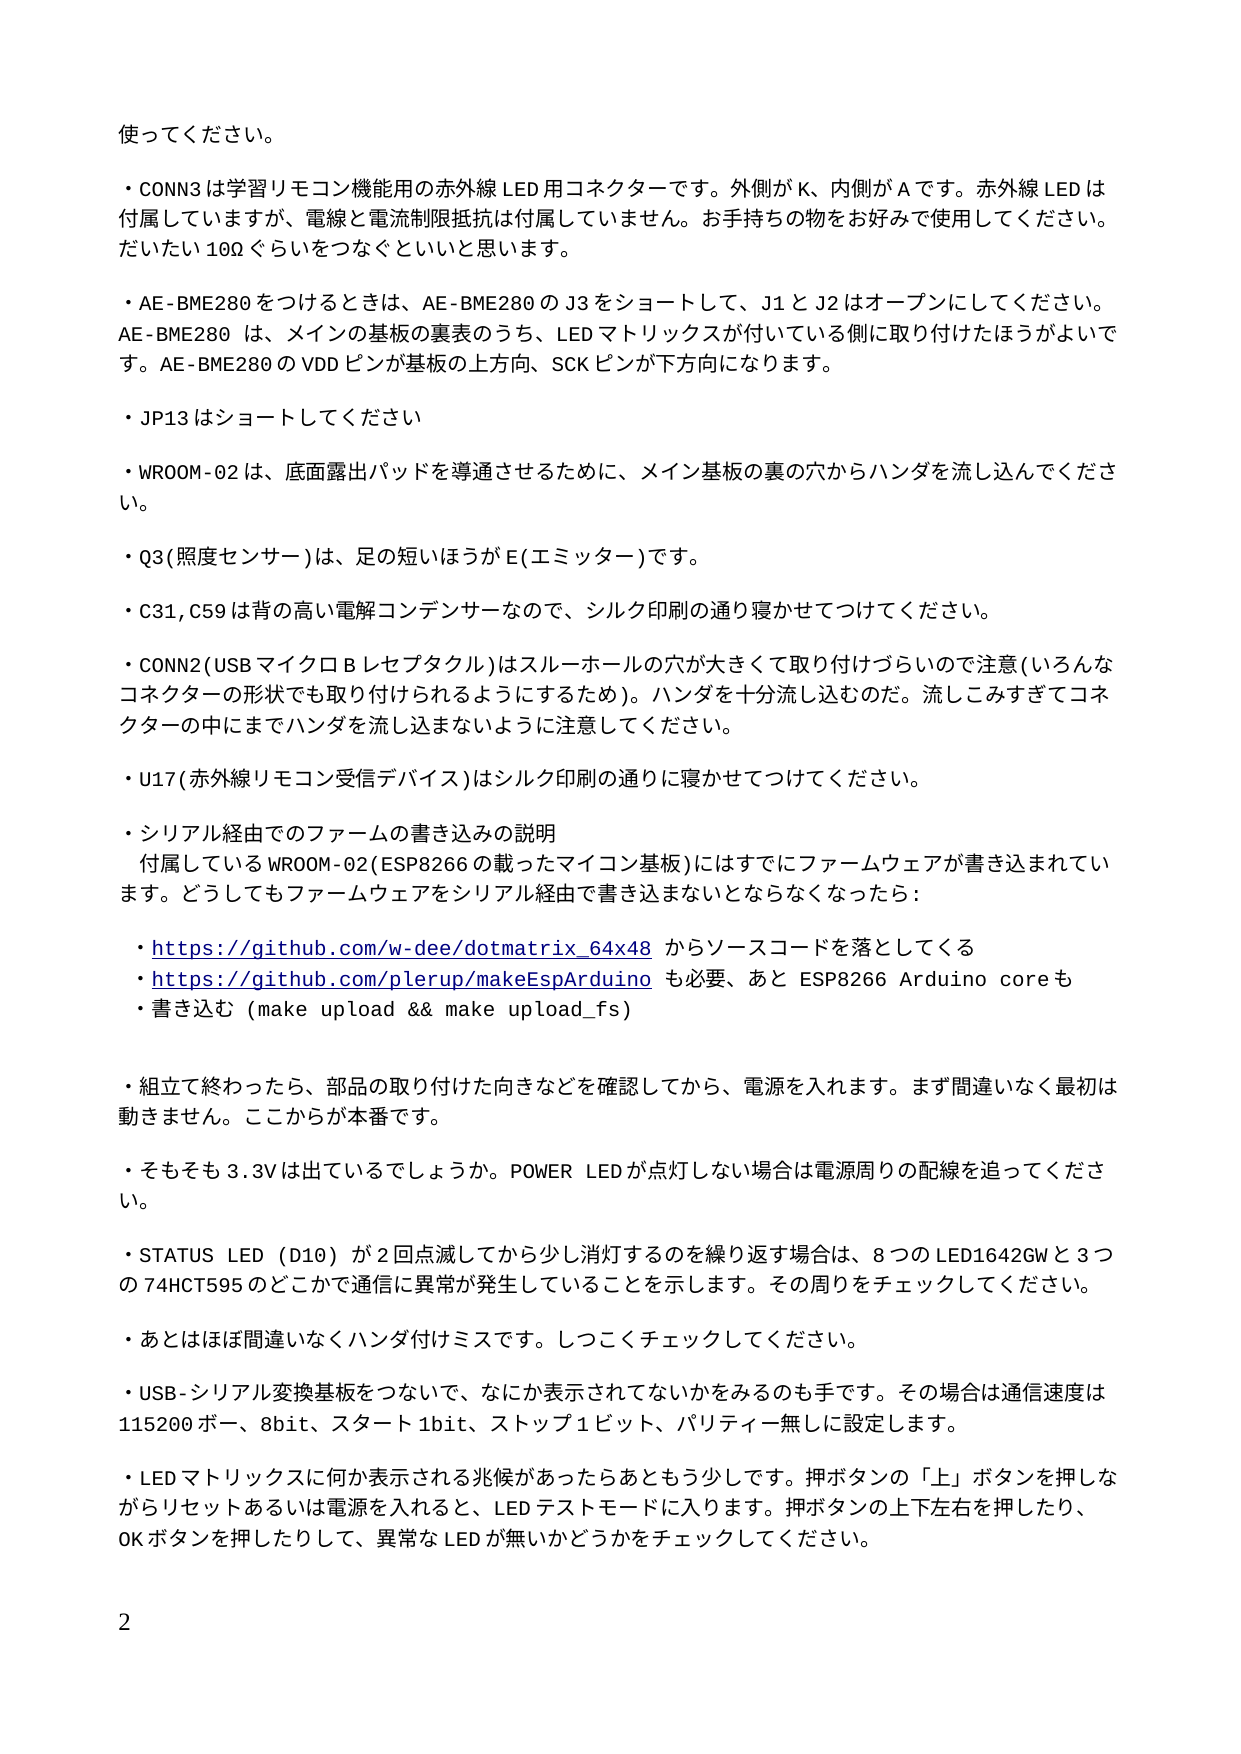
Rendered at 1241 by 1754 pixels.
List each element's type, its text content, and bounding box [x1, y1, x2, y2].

text ・あとはほぼ間違いなくハンダ付けミスです。しつこくチェックしてください。 [118, 1323, 1122, 1353]
text ・WROOM-02は、底面露出パッドを導通させるために、メイン基板の裏の穴からハンダを流し込んでください。 [118, 456, 1122, 516]
text ・Q3(照度センサー)は、足の短いほうがE(エミッター)です。 [118, 540, 1122, 570]
text ・CONN3は学習リモコン機能用の赤外線LED用コネクターです。外側がK、内側がAです。赤外線LEDは付属していますが、電線と電流制限抵抗は付属していません。お手持ちの物をお好みで使用してください。だいたい10Ωぐらいをつなぐといいと思います。 [118, 172, 1122, 263]
text ・組立て終わったら、部品の取り付けた向きなどを確認してから、電源を入れます。まず間違いなく最初は動きません。ここからが本番です。 [118, 1070, 1122, 1130]
text ・書き込む (make upload && make upload_fs) [118, 992, 1122, 1023]
text ・LEDマトリックスに何か表示される兆候があったらあともう少しです。押ボタンの「上」ボタンを押しながらリセットあるいは電源を入れると、LEDテストモードに入ります。押ボタンの上下左右を押したり、OKボタンを押したりして、異常なLEDが無いかどうかをチェックしてください。 [118, 1461, 1122, 1552]
text ・AE-BME280をつけるときは、AE-BME280のJ3をショートして、J1とJ2はオープンにしてください。AE-BME280 は、メインの基板の裏表のうち、LEDマトリックスが付いている側に取り付けたほうがよいです。AE-BME280のVDDピンが基板の上方向、SCKピンが下方向になります。 [118, 287, 1122, 378]
text ・U17(赤外線リモコン受信デバイス)はシルク印刷の通りに寝かせてつけてください。 [118, 763, 1122, 793]
text ・C31,C59は背の高い電解コンデンサーなので、シルク印刷の通り寝かせてつけてください。 [118, 594, 1122, 624]
text ・STATUS LED (D10) が2回点滅してから少し消灯するのを繰り返す場合は、8つのLED1642GWと3つの74HCT595のどこかで通信に異常が発生していることを示します。その周りをチェックしてください。 [118, 1238, 1122, 1299]
text ・シリアル経由でのファームの書き込みの説明 [118, 817, 1122, 847]
text ・https://github.com/plerup/makeEspArduino も必要、あと ESP8266 Arduino coreも [118, 962, 1122, 992]
text 使ってください。 [118, 118, 1122, 148]
text ・https://github.com/w-dee/dotmatrix_64x48 からソースコードを落としてくる [118, 931, 1122, 962]
text ・JP13はショートしてください [118, 402, 1122, 432]
text ・USB-シリアル変換基板をつないで、なにか表示されてないかをみるのも手です。その場合は通信速度は115200ボー、8bit、スタート1bit、ストップ1ビット、パリティー無しに設定します。 [118, 1377, 1122, 1437]
text ・そもそも3.3Vは出ているでしょうか。POWER LEDが点灯しない場合は電源周りの配線を追ってください。 [118, 1154, 1122, 1215]
text 付属しているWROOM-02(ESP8266の載ったマイコン基板)にはすでにファームウェアが書き込まれています。どうしてもファームウェアをシリアル経由で書き込まないとならなくなったら: [118, 847, 1122, 908]
text ・CONN2(USBマイクロBレセプタクル)はスルーホールの穴が大きくて取り付けづらいので注意(いろんなコネクターの形状でも取り付けられるようにするため)。ハンダを十分流し込むのだ。流しこみすぎてコネクターの中にまでハンダを流し込まないように注意してください。 [118, 648, 1122, 739]
